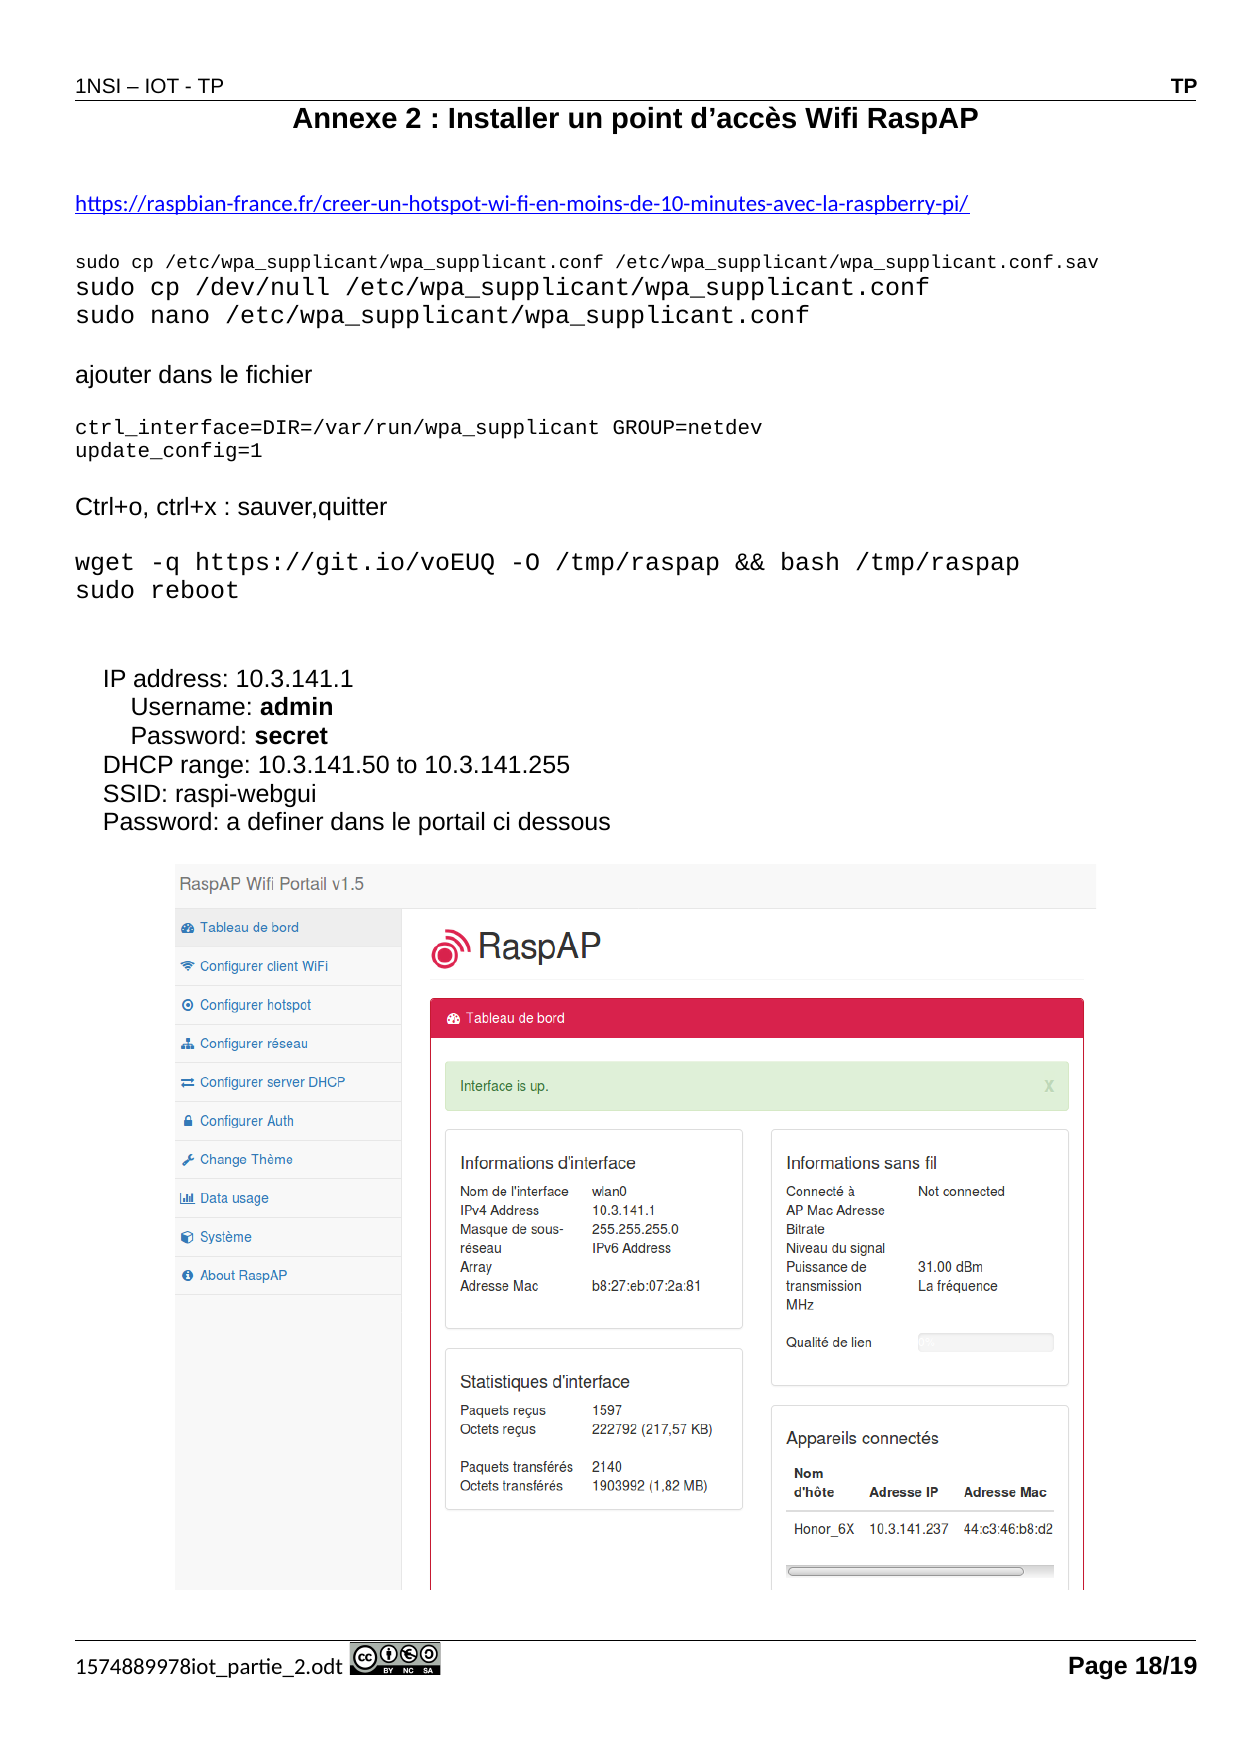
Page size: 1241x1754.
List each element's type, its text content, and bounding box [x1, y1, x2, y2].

text Username: admin [75, 692, 1196, 721]
text IP address: 10.3.141.1 [75, 663, 1196, 692]
text DHCP range: 10.3.141.50 to 10.3.141.255 [75, 750, 1196, 778]
picture [349, 1642, 441, 1675]
text sudo cp /dev/null /etc/wpa_supplicant/wpa_supplicant.conf [75, 274, 1196, 303]
text ajouter dans le fichier [75, 359, 1196, 388]
text wget -q https://git.io/voEUQ -O /tmp/raspap && bash /tmp/raspap [75, 549, 1196, 578]
text SSID: raspi-webgui [75, 778, 1196, 807]
text https://raspbian-france.fr/creer-un-hotspot-wi-fi-en-moins-de-10-minutes-avec-la-raspberry-pi/ [75, 189, 1196, 217]
picture [175, 864, 1097, 1590]
text Annexe 2 : Installer un point d’accès Wifi RaspAP [75, 101, 1196, 134]
text Password: a definer dans le portail ci dessous [75, 807, 1196, 836]
text sudo reboot [75, 578, 1196, 606]
text update_config=1 [75, 440, 1196, 464]
text Password: secret [75, 721, 1196, 750]
text sudo cp /etc/wpa_supplicant/wpa_supplicant.conf /etc/wpa_supplicant/wpa_supplicant.conf.sav [75, 253, 1196, 274]
text sudo nano /etc/wpa_supplicant/wpa_supplicant.conf [75, 303, 1196, 331]
text Ctrl+o, ctrl+x : sauver,quitter [75, 492, 1196, 521]
text ctrl_interface=DIR=/var/run/wpa_supplicant GROUP=netdev [75, 417, 1196, 440]
